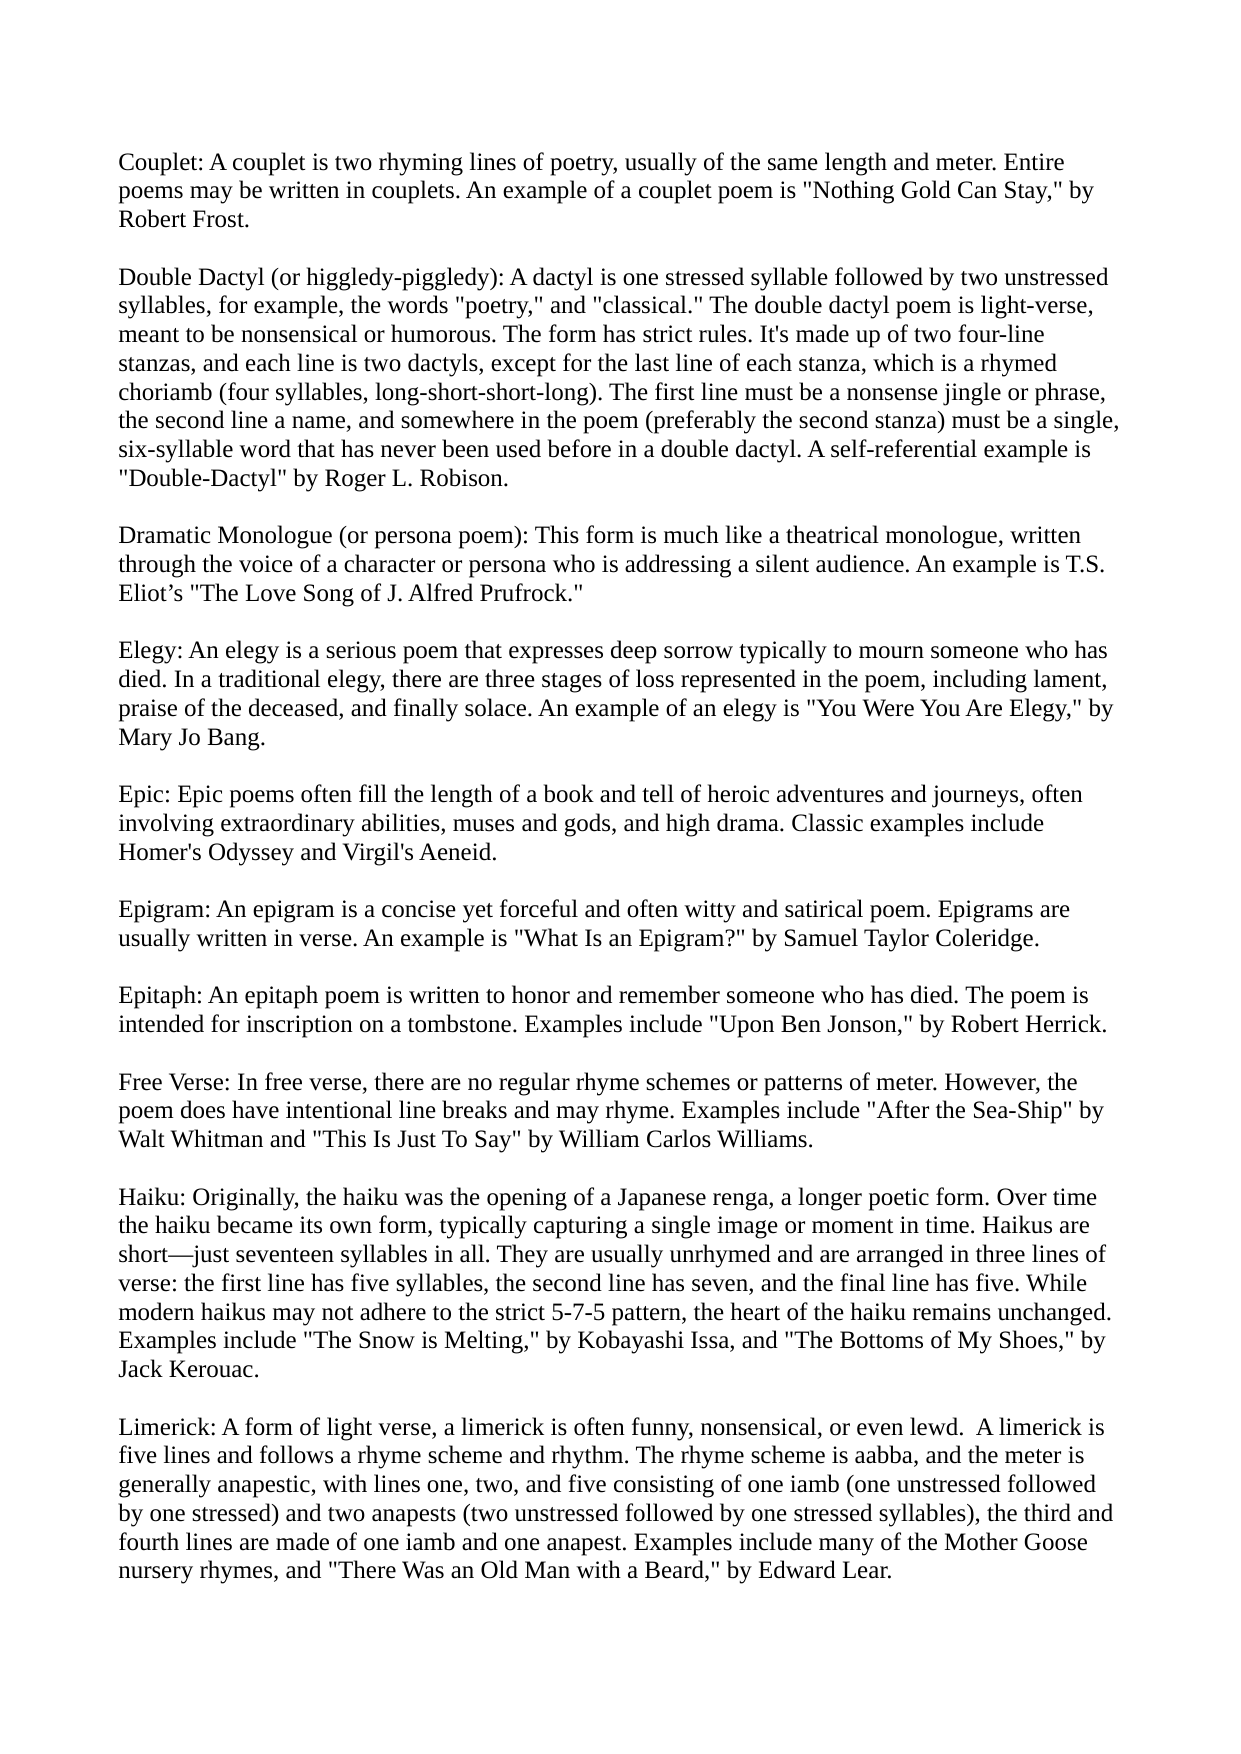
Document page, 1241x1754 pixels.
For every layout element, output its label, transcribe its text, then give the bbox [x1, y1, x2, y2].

text Epitaph: An epitaph poem is written to honor and remember someone who has died. The poem is intended for inscription on a tombstone. Examples include "Upon Ben Jonson," by Robert Herrick. [118, 981, 1122, 1038]
text Elegy: An elegy is a serious poem that expresses deep sorrow typically to mourn someone who has died. In a traditional elegy, there are three stages of loss represented in the poem, including lament, praise of the deceased, and finally solace. An example of an elegy is "You Were You Are Elegy," by Mary Jo Bang. [118, 636, 1122, 751]
text Haiku: Originally, the haiku was the opening of a Japanese renga, a longer poetic form. Over time the haiku became its own form, typically capturing a single image or moment in time. Haikus are short—just seventeen syllables in all. They are usually unrhymed and are arranged in three lines of verse: the first line has five syllables, the second line has seven, and the final line has five. While modern haikus may not adhere to the strict 5-7-5 pattern, the heart of the haiku remains unchanged. Examples include "The Snow is Melting," by Kobayashi Issa, and "The Bottoms of My Shoes," by Jack Kerouac. [118, 1182, 1122, 1383]
text Epic: Epic poems often fill the length of a book and tell of heroic adventures and journeys, often involving extraordinary abilities, muses and gods, and high drama. Classic examples include Homer's Odyssey and Virgil's Aeneid. [118, 779, 1122, 866]
text Limerick: A form of light verse, a limerick is often funny, nonsensical, or even lewd. A limerick is five lines and follows a rhyme scheme and rhythm. The rhyme scheme is aabba, and the meter is generally anapestic, with lines one, two, and five consisting of one iamb (one unstressed followed by one stressed) and two anapests (two unstressed followed by one stressed syllables), the third and fourth lines are made of one iamb and one anapest. Examples include many of the Mother Goose nursery rhymes, and "There Was an Old Man with a Beard," by Edward Lear. [118, 1412, 1122, 1584]
text Dramatic Monologue (or persona poem): This form is much like a theatrical monologue, written through the voice of a character or persona who is addressing a silent audience. An example is T.S. Eliot’s "The Love Song of J. Alfred Prufrock." [118, 521, 1122, 607]
text Double Dactyl (or higgledy-piggledy): A dactyl is one stressed syllable followed by two unstressed syllables, for example, the words "poetry," and "classical." The double dactyl poem is light-verse, meant to be nonsensical or humorous. The form has strict rules. It's made up of two four-line stanzas, and each line is two dactyls, except for the last line of each stanza, which is a rhymed choriamb (four syllables, long-short-short-long). The first line must be a nonsense jingle or phrase, the second line a name, and somewhere in the poem (preferably the second stanza) must be a single, six-syllable word that has never been used before in a double dactyl. A self-referential example is "Double-Dactyl" by Roger L. Robison. [118, 262, 1122, 492]
text Epigram: An epigram is a concise yet forceful and often witty and satirical poem. Epigrams are usually written in verse. An example is "What Is an Epigram?" by Samuel Taylor Coleridge. [118, 894, 1122, 952]
text Couplet: A couplet is two rhyming lines of poetry, usually of the same length and meter. Entire poems may be written in couplets. An example of a couplet poem is "Nothing Gold Can Stay," by Robert Frost. [118, 147, 1122, 233]
text Free Verse: In free verse, there are no regular rhyme schemes or patterns of meter. However, the poem does have intentional line breaks and may rhyme. Examples include "After the Sea-Ship" by Walt Whitman and "This Is Just To Say" by William Carlos Williams. [118, 1067, 1122, 1153]
